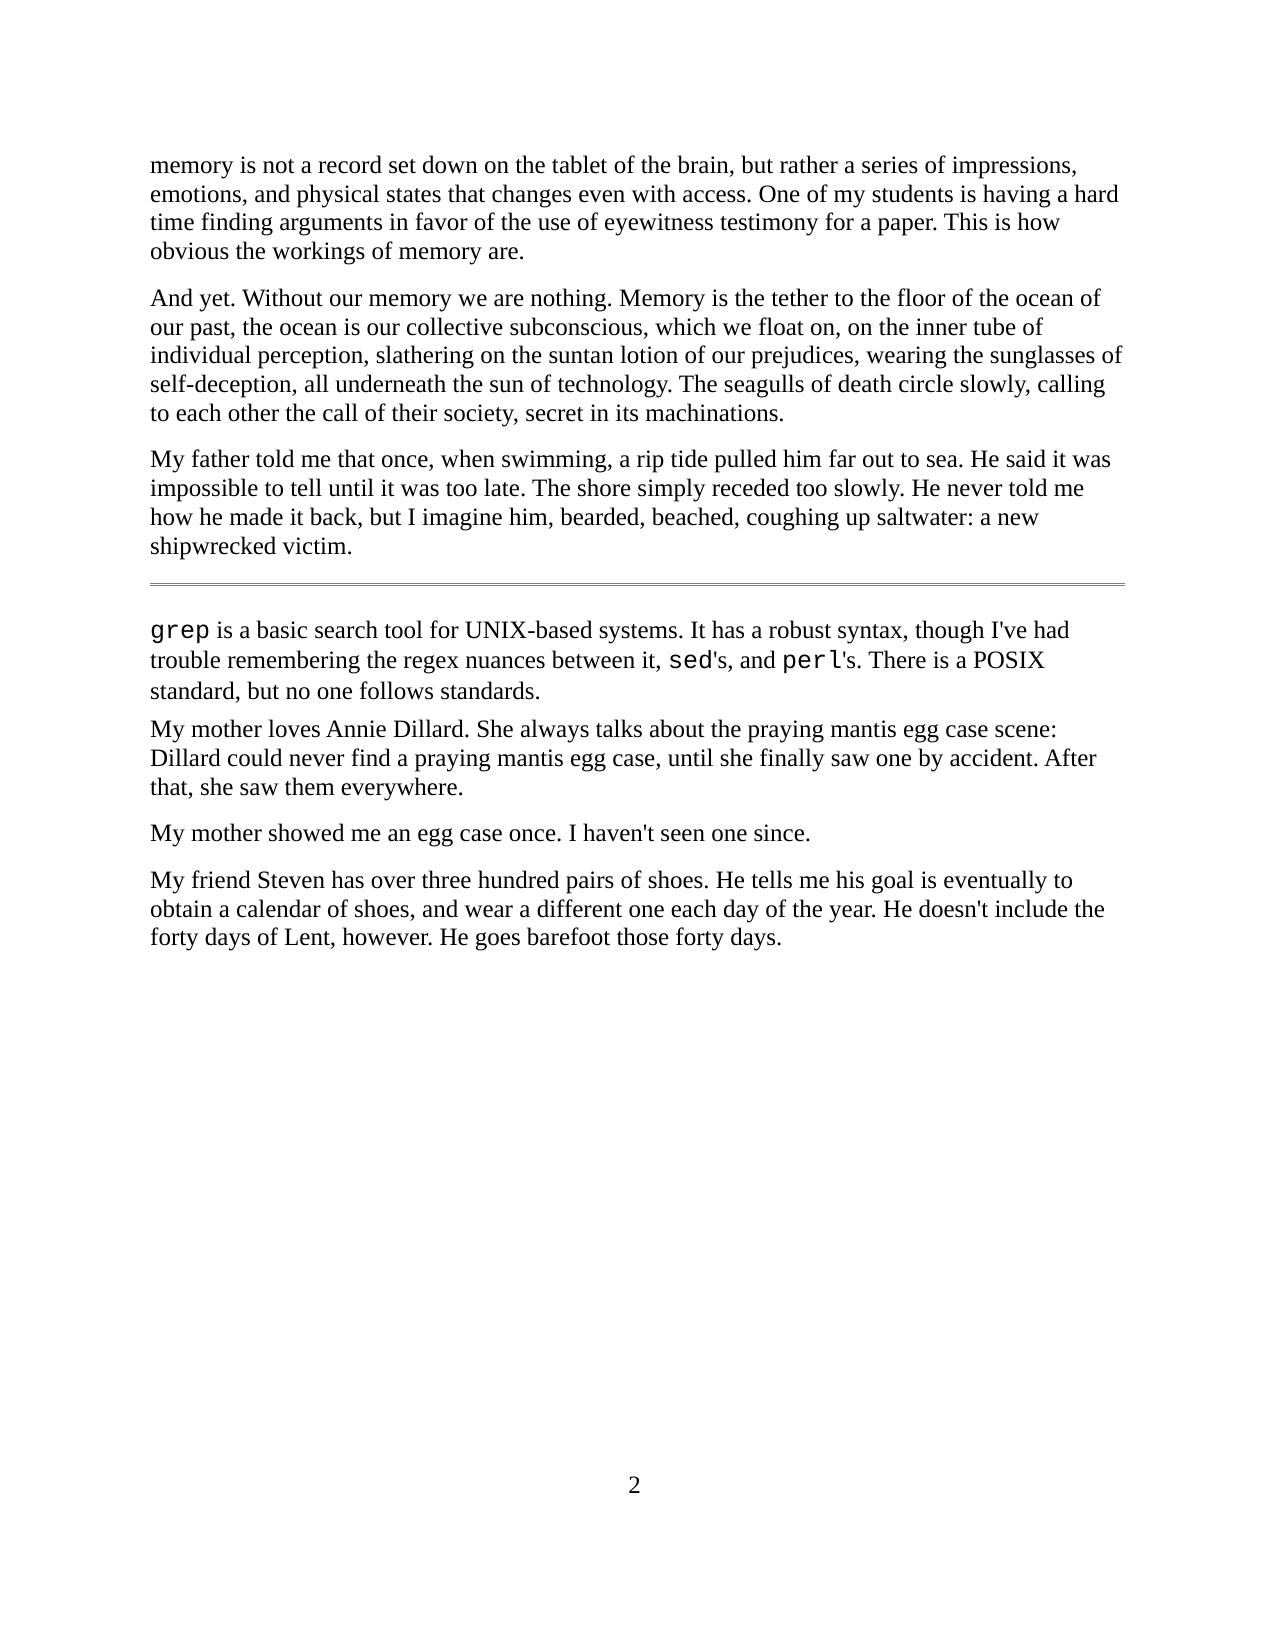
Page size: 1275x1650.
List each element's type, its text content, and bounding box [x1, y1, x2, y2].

text My mother loves Annie Dillard. She always talks about the praying mantis egg case scene: Dillard could never find a praying mantis egg case, until she finally saw one by accident. After that, she saw them everywhere. [150, 714, 1125, 800]
text My mother showed me an egg case once. I haven't seen one since. [150, 818, 1125, 847]
text memory is not a record set down on the tablet of the brain, but rather a series of impressions, emotions, and physical states that changes even with access. One of my students is having a hard time finding arguments in favor of the use of eyewitness testimony for a paper. This is how obvious the workings of memory are. [150, 150, 1125, 265]
text And yet. Without our memory we are nothing. Memory is the tether to the floor of the ocean of our past, the ocean is our collective subconscious, which we float on, on the inner tube of individual perception, slathering on the suntan lotion of our prejudices, wearing the sunglasses of self-deception, all underneath the sun of technology. The seagulls of death circle slowly, calling to each other the call of their society, secret in its machinations. [150, 283, 1125, 427]
text grep is a basic search tool for UNIX-based systems. It has a robust syntax, though I've had trouble remembering the regex nuances between it, sed's, and perl's. There is a POSIX standard, but no one follows standards. [150, 615, 1125, 705]
text My father told me that once, when swimming, a rip tide pulled him far out to sea. He said it was impossible to tell until it was too late. The shore simply receded too slowly. He never told me how he made it back, but I imagine him, bearded, beached, coughing up saltwater: a new shipwrecked victim. [150, 444, 1125, 559]
text My friend Steven has over three hundred pairs of shoes. He tells me his goal is eventually to obtain a calendar of shoes, and wear a different one each day of the year. He doesn't include the forty days of Lent, however. He goes barefoot those forty days. [150, 865, 1125, 951]
